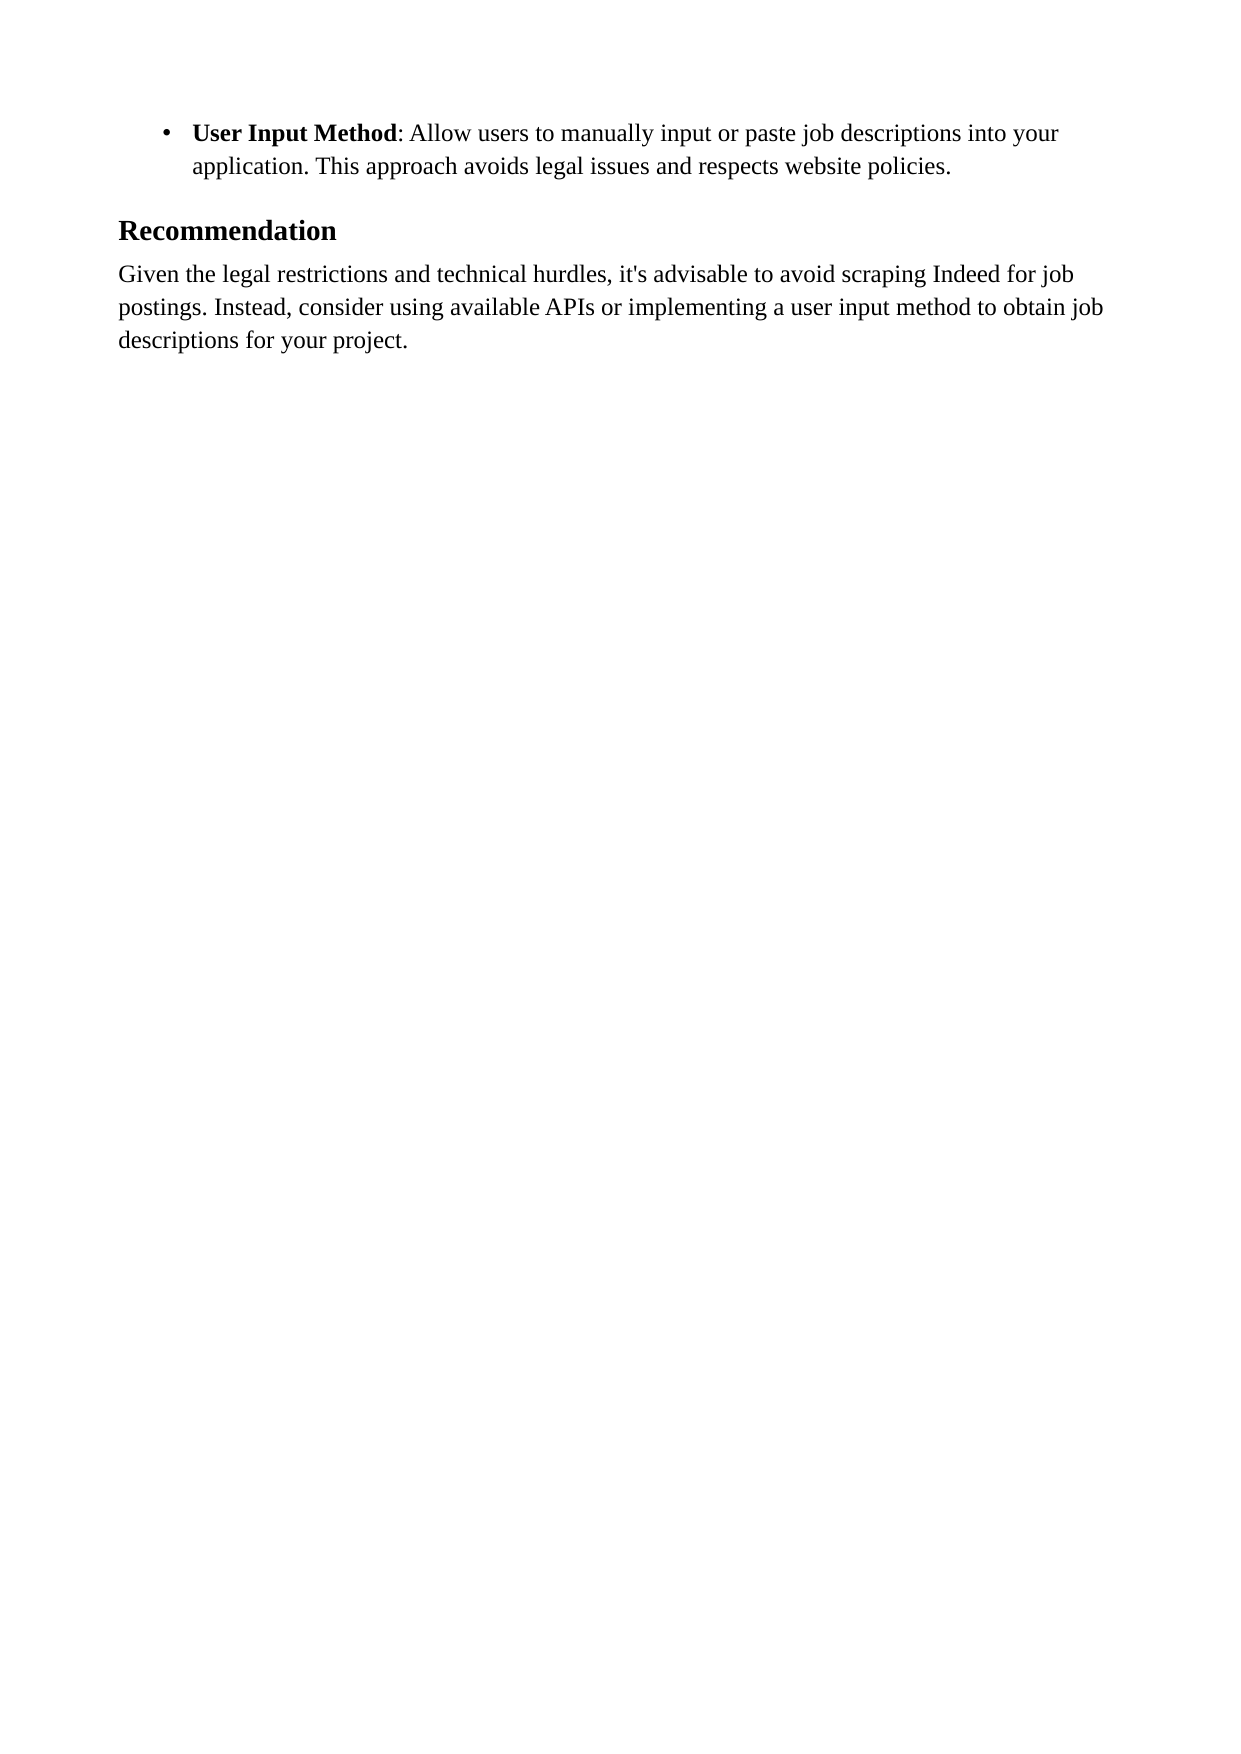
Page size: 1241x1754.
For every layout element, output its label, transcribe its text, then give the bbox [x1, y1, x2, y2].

text Given the legal restrictions and technical hurdles, it's advisable to avoid scraping Indeed for job postings. Instead, consider using available APIs or implementing a user input method to obtain job descriptions for your project. [118, 259, 1122, 354]
list User Input Method: Allow users to manually input or paste job descriptions into your application. This approach avoids legal issues and respects website policies. [162, 118, 1122, 180]
subtitle Recommendation [118, 213, 1122, 247]
